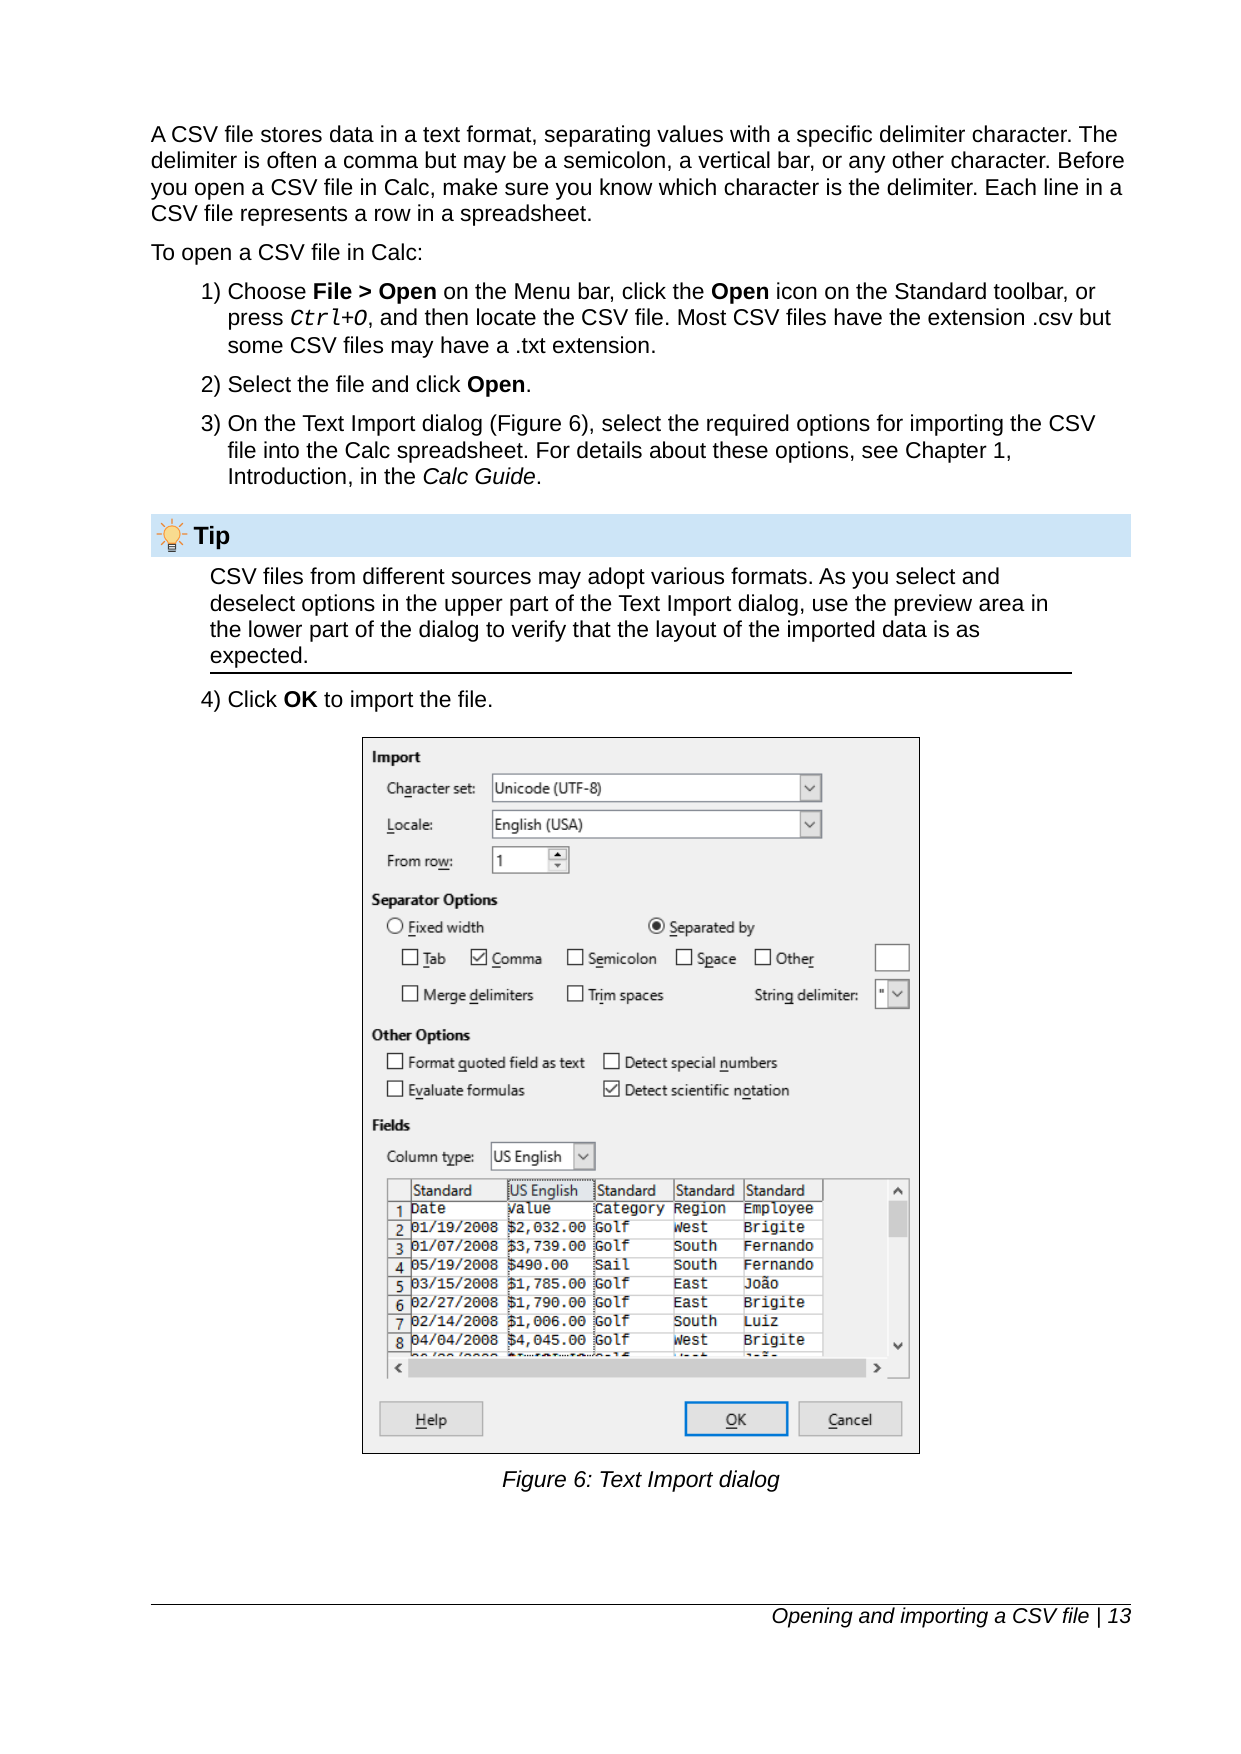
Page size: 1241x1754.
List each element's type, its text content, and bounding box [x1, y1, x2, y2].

text CSV files from different sources may adopt various formats. As you select and deselect options in the upper part of the Text Import dialog, use the preview area in the lower part of the dialog to verify that the layout of the imported data is as expected. [209, 563, 1072, 674]
list Choose File > Open on the Menu bar, click the Open icon on the Standard toolbar, or press Ctrl+O, and then locate the CSV file. Most CSV files have the extension .csv but some CSV files may have a .txt extension. [227, 278, 1131, 359]
list On the Text Import dialog (Figure 6), select the required options for importing the CSV file into the Calc spreadsheet. For details about these options, see Chapter 1, Introduction, in the Calc Guide. [227, 410, 1131, 489]
list Select the file and click Open. [227, 371, 1131, 398]
text Figure 6: Text Import dialog [362, 1466, 919, 1492]
text A CSV file stores data in a text format, separating values with a specific delimiter character. The delimiter is often a comma but may be a semicolon, a vertical bar, or any other character. Before you open a CSV file in Calc, make sure you know which character is the delimiter. Each line in a CSV file represents a row in a spreadsheet. [151, 121, 1131, 226]
list To open a CSV file in Calc: [151, 239, 1131, 265]
list Click OK to import the file. [227, 686, 1131, 712]
subtitle Tip [151, 514, 1131, 557]
picture [363, 738, 919, 1453]
